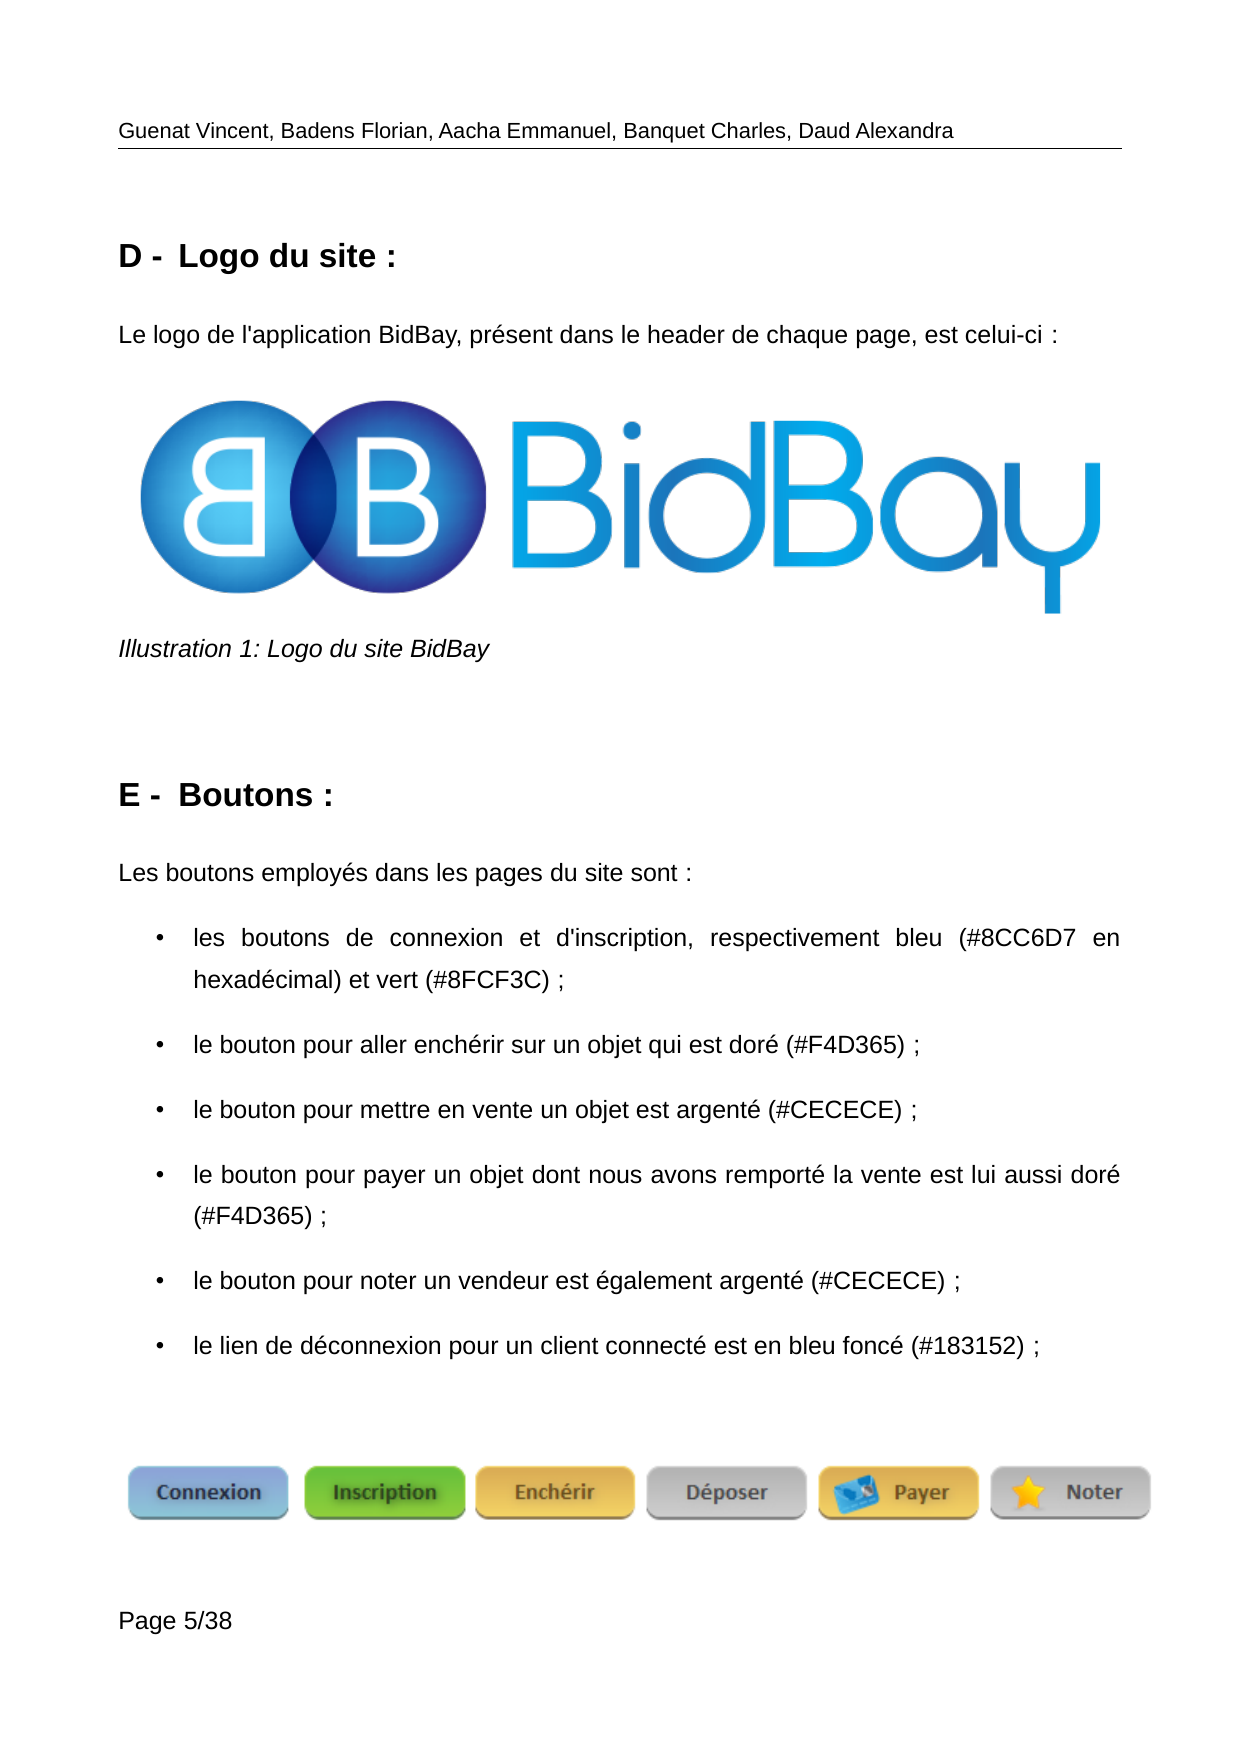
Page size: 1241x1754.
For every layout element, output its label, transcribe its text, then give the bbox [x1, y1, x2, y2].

text Illustration 1: Logo du site BidBay [118, 634, 1122, 663]
text Les boutons employés dans les pages du site sont : [118, 849, 1122, 890]
list les boutons de connexion et d'inscription, respectivement bleu (#8CC6D7 en hexadécimal) et vert (#8FCF3C) ; [156, 914, 1122, 997]
text [118, 366, 1122, 378]
subtitle Boutons : [118, 775, 1122, 813]
picture [118, 378, 1123, 634]
list le bouton pour payer un objet dont nous avons remporté la vente est lui aussi doré (#F4D365) ; [156, 1150, 1122, 1233]
list le bouton pour noter un vendeur est également argenté (#CECECE) ; [156, 1257, 1122, 1298]
text Le logo de l'application BidBay, présent dans le header de chaque page, est celui-ci : [118, 310, 1122, 351]
list le bouton pour aller enchérir sur un objet qui est doré (#F4D365) ; [156, 1020, 1122, 1062]
subtitle Logo du site : [118, 236, 1122, 274]
list le lien de déconnexion pour un client connecté est en bleu foncé (#183152) ; [156, 1322, 1122, 1363]
list le bouton pour mettre en vente un objet est argenté (#CECECE) ; [156, 1085, 1122, 1127]
picture [119, 1460, 1159, 1528]
